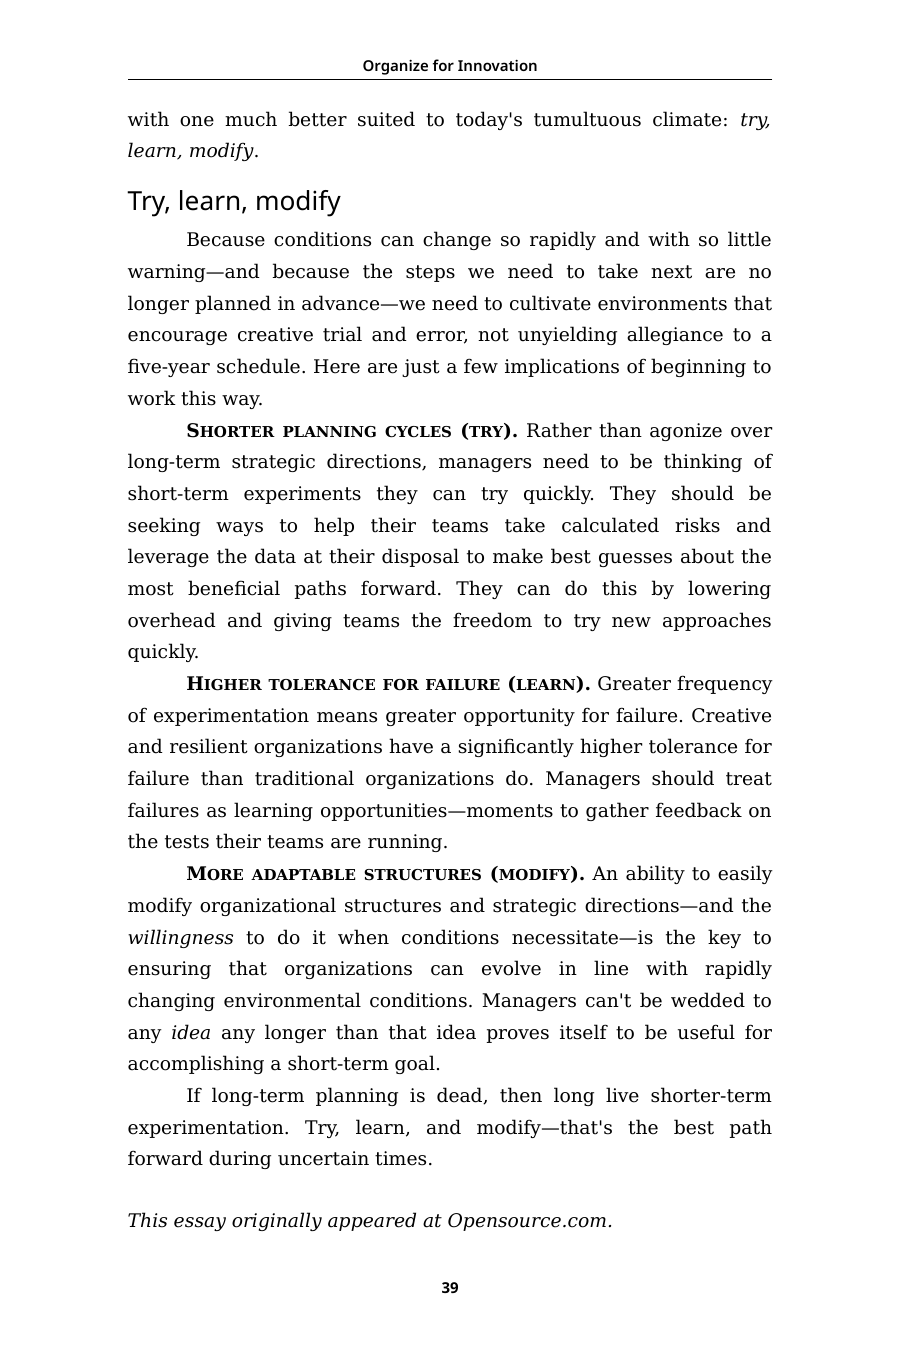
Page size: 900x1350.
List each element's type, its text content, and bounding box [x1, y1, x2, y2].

text This essay originally appeared at Opensource.com. [127, 1210, 772, 1232]
subtitle Try, learn, modify [127, 187, 772, 217]
text Higher tolerance for failure (learn). Greater frequency of experimentation means greater opportunity for failure. Creative and resilient organizations have a significantly higher tolerance for failure than traditional organizations do. Managers should treat failures as learning opportunities—moments to gather feedback on the tests their teams are running. [127, 673, 772, 853]
text Because conditions can change so rapidly and with so little warning—and because the steps we need to take next are no longer planned in advance—we need to cultivate environments that encourage creative trial and error, not unyielding allegiance to a five-year schedule. Here are just a few implications of beginning to work this way. [127, 229, 772, 410]
text Shorter planning cycles (try). Rather than agonize over long-term strategic directions, managers need to be thinking of short-term experiments they can try quickly. They should be seeking ways to help their teams take calculated risks and leverage the data at their disposal to make best guesses about the most beneficial paths forward. They can do this by lowering overhead and giving teams the freedom to try new approaches quickly. [127, 419, 772, 663]
text More adaptable structures (modify). An ability to easily modify organizational structures and strategic directions—and the willingness to do it when conditions necessitate—is the key to ensuring that organizations can evolve in line with rapidly changing environmental conditions. Managers can't be wedded to any idea any longer than that idea proves itself to be useful for accomplishing a short-term goal. [127, 863, 772, 1075]
text with one much better suited to today's tumultuous climate: try, learn, modify. [127, 109, 772, 162]
text If long-term planning is dead, then long live shorter-term experimentation. Try, learn, and modify—that's the best path forward during uncertain times. [127, 1085, 772, 1170]
